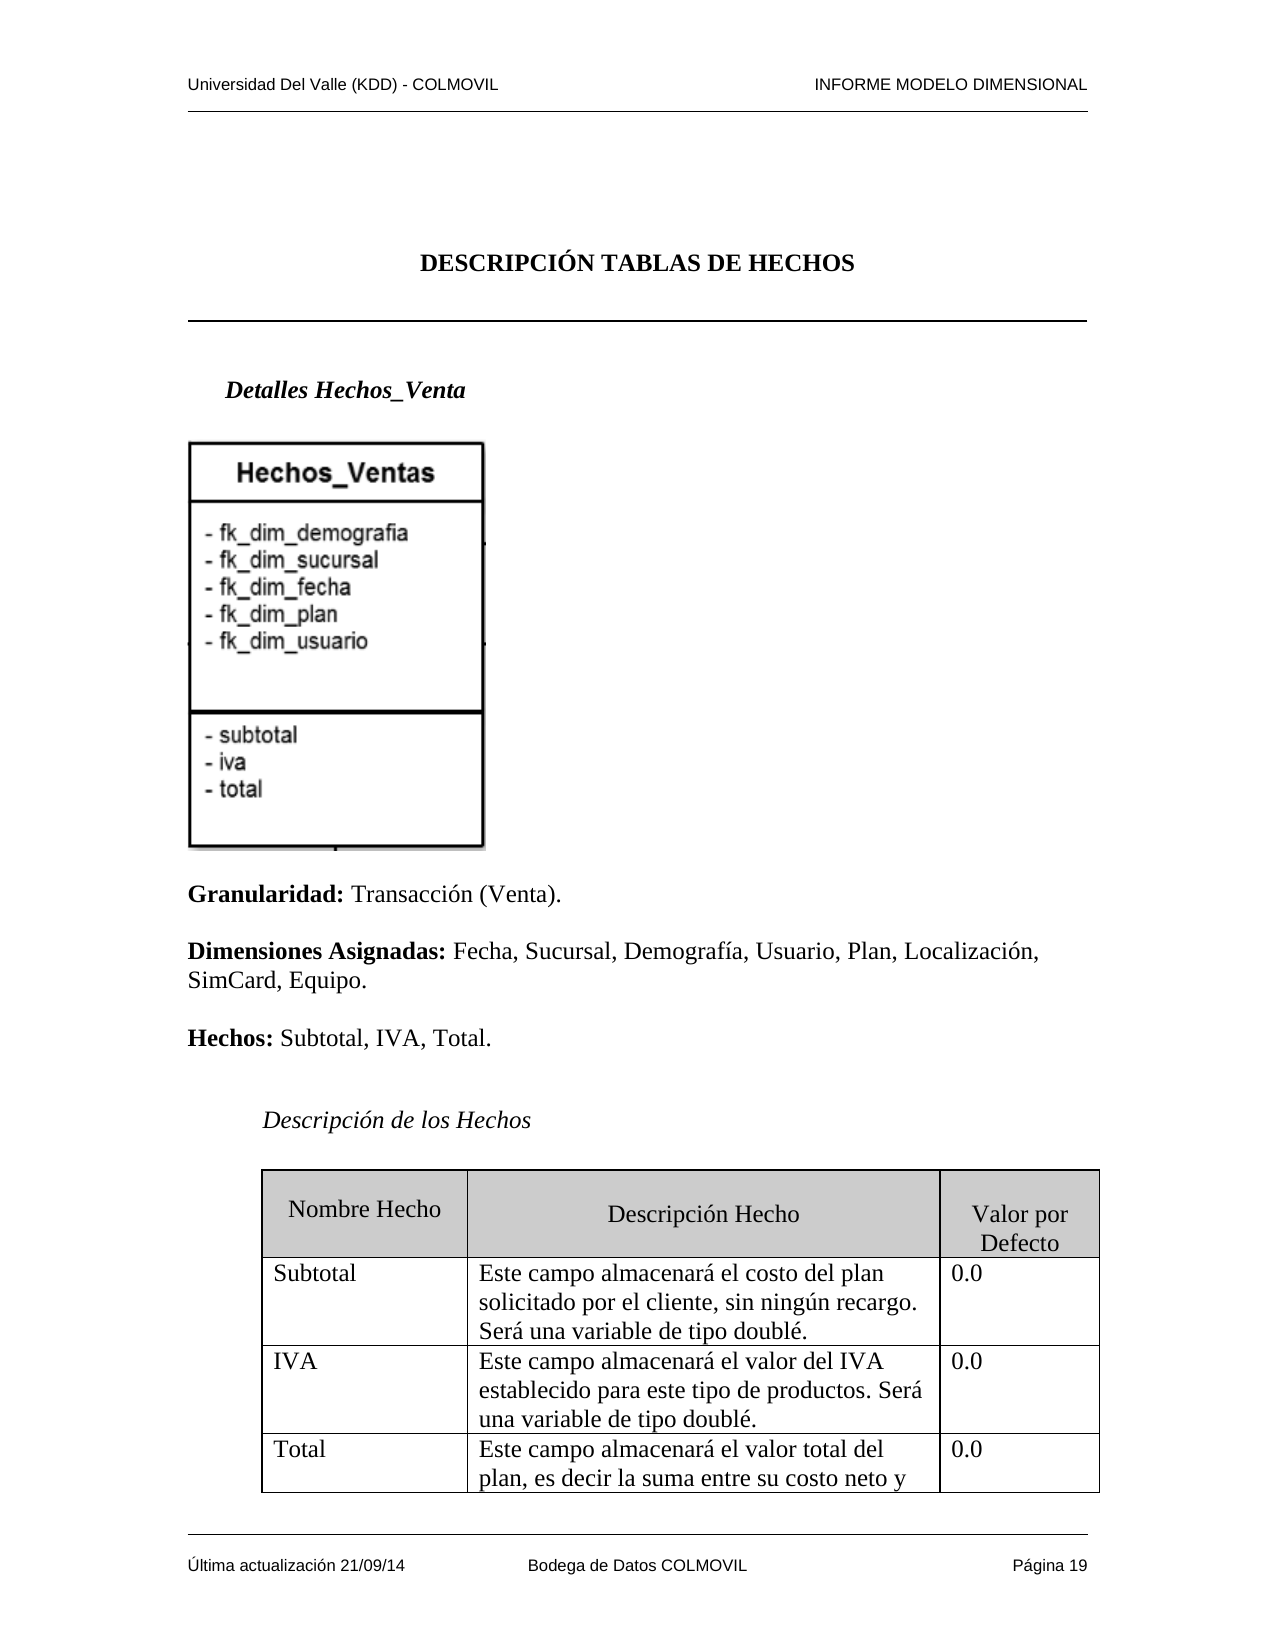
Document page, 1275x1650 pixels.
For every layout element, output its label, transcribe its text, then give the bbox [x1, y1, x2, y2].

table_cell Este campo almacenará el valor del IVA establecido para este tipo de productos. Será una variable de tipo doublé. [468, 1346, 939, 1432]
table_cell IVA [263, 1346, 467, 1432]
table_cell Subtotal [263, 1258, 467, 1344]
picture [187, 439, 486, 851]
table_cell Este campo almacenará el valor total del plan, es decir la suma entre su costo neto y [468, 1434, 939, 1491]
subtitle DESCRIPCIÓN TABLAS DE HECHOS [187, 248, 1087, 277]
table_header Nombre Hecho [263, 1171, 467, 1257]
table_cell 0.0 [941, 1346, 1099, 1432]
table_cell Total [263, 1434, 467, 1491]
table_cell 0.0 [941, 1258, 1099, 1344]
text Granularidad: Transacción (Venta). [187, 879, 1087, 908]
table_cell 0.0 [941, 1434, 1099, 1491]
table_header Valor por Defecto [941, 1171, 1099, 1257]
subtitle Descripción de los Hechos [262, 1105, 1087, 1134]
table_cell Este campo almacenará el costo del plan solicitado por el cliente, sin ningún recargo. Será una variable de tipo doublé. [468, 1258, 939, 1344]
table_header Descripción Hecho [468, 1171, 939, 1257]
text Dimensiones Asignadas: Fecha, Sucursal, Demografía, Usuario, Plan, Localización, SimCard, Equipo. [187, 936, 1087, 994]
subtitle Detalles Hechos_Venta [225, 376, 1087, 404]
text Hechos: Subtotal, IVA, Total. [187, 1023, 1087, 1051]
